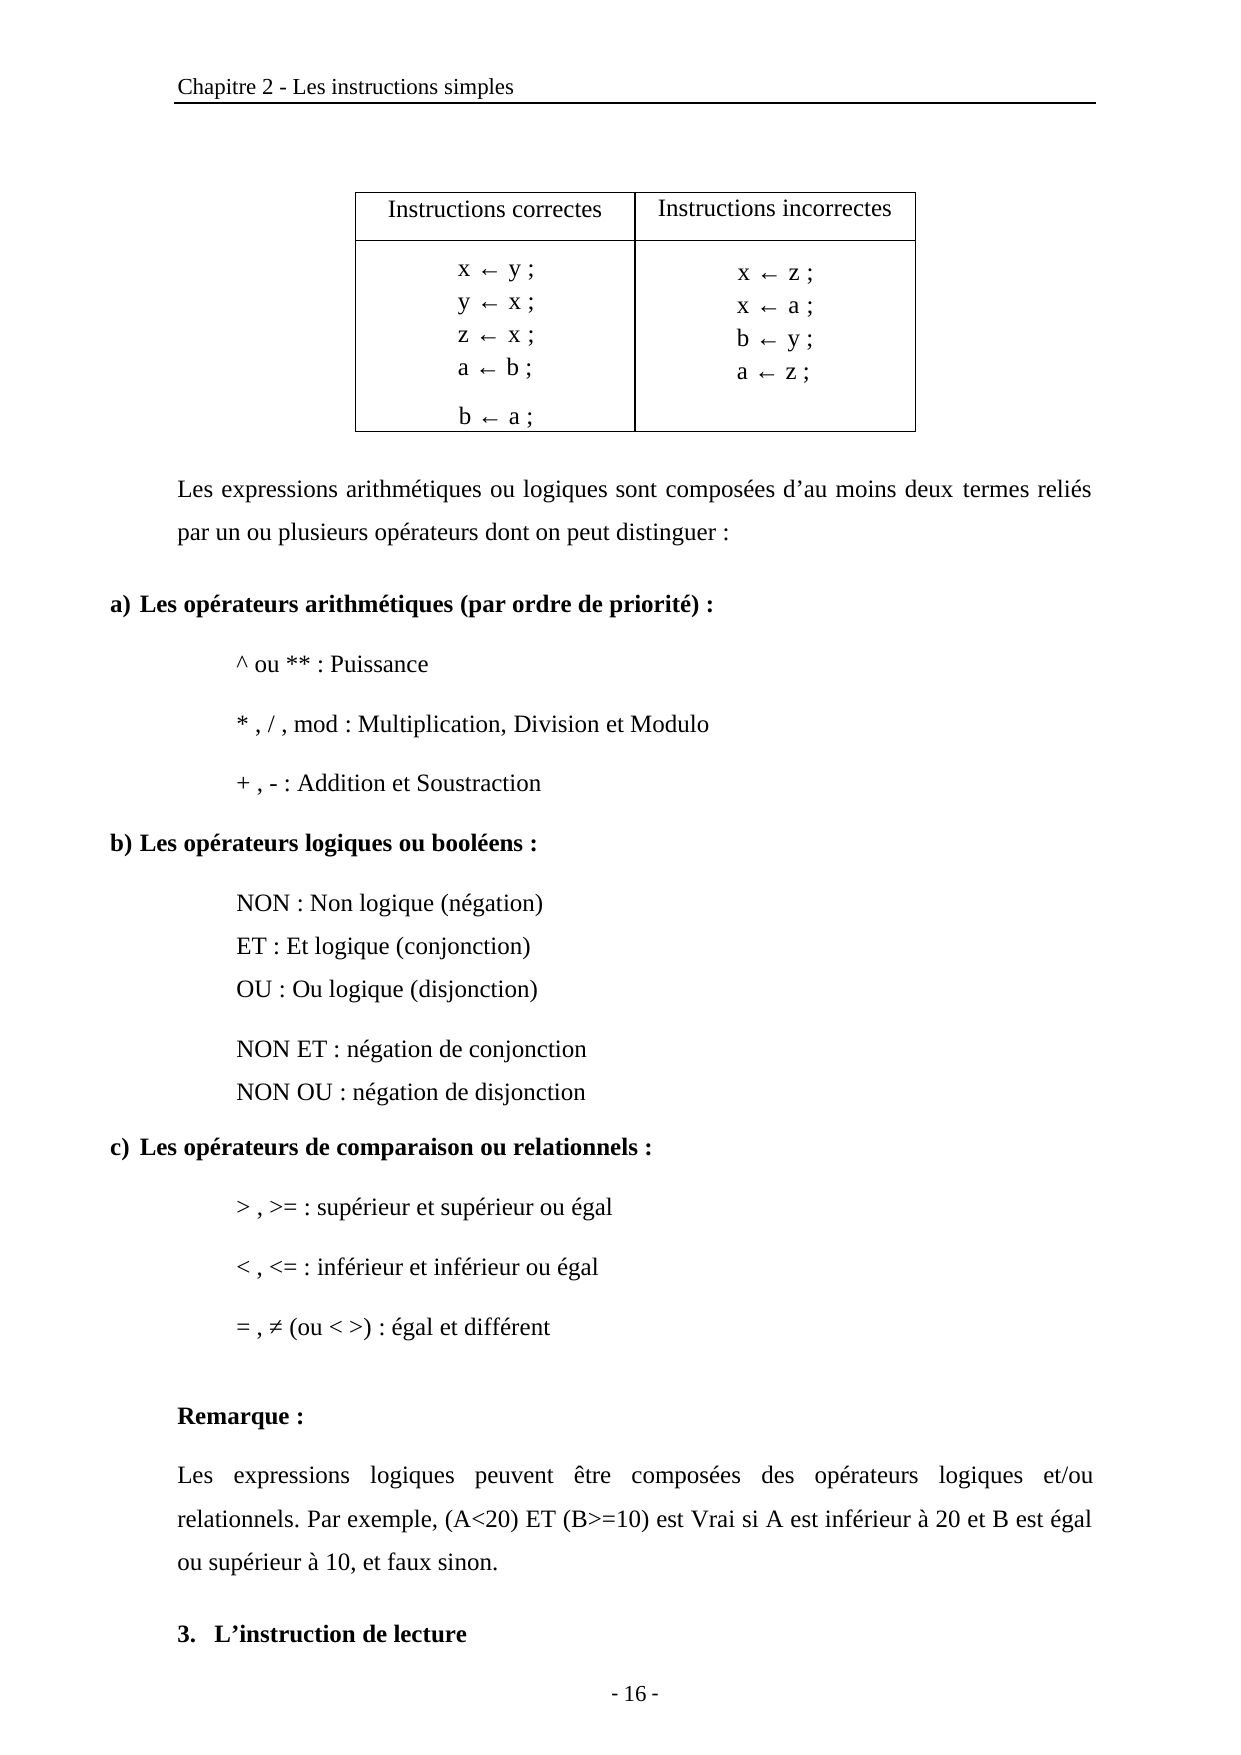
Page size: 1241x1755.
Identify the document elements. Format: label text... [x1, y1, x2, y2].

text = , ≠ (ou < >) : égal et différent [236, 1312, 1155, 1340]
text * , / , mod : Multiplication, Division et Modulo [236, 709, 1155, 738]
text + , - : Addition et Soustraction [236, 768, 1155, 797]
table_header Instructions correctes [356, 193, 634, 240]
list Les opérateurs arithmétiques (par ordre de priorité) : [110, 589, 1155, 618]
text ^ ou ** : Puissance [236, 649, 1155, 677]
table_cell x ← y ; y ← x ; z ← x ; a ← b ; b ← a ; [356, 241, 634, 431]
list Les opérateurs logiques ou booléens : [110, 828, 1155, 857]
text > , >= : supérieur et supérieur ou égal [236, 1192, 1155, 1221]
text < , <= : inférieur et inférieur ou égal [236, 1252, 1155, 1281]
list L’instruction de lecture [177, 1619, 1155, 1648]
table_cell x ← z ; x ← a ; b ← y ; a ← z ; [636, 241, 915, 431]
text Les expressions logiques peuvent être composées des opérateurs logiques et/ou relationnels. Par exemple, (A<20) ET (B>=10) est Vrai si A est inférieur à 20 et B est égal ou supérieur à 10, et faux sinon. [177, 1461, 1093, 1576]
text NON ET : négation de conjonction NON OU : négation de disjonction [236, 1034, 589, 1106]
text Les expressions arithmétiques ou logiques sont composées d’au moins deux termes reliés par un ou plusieurs opérateurs dont on peut distinguer : [177, 474, 1095, 546]
table_header Instructions incorrectes [636, 193, 915, 240]
list Les opérateurs de comparaison ou relationnels : [110, 1132, 1155, 1161]
text NON : Non logique (négation) ET : Et logique (conjonction) OU : Ou logique (disjonction) [236, 888, 545, 1003]
subtitle Remarque : [177, 1401, 1155, 1430]
